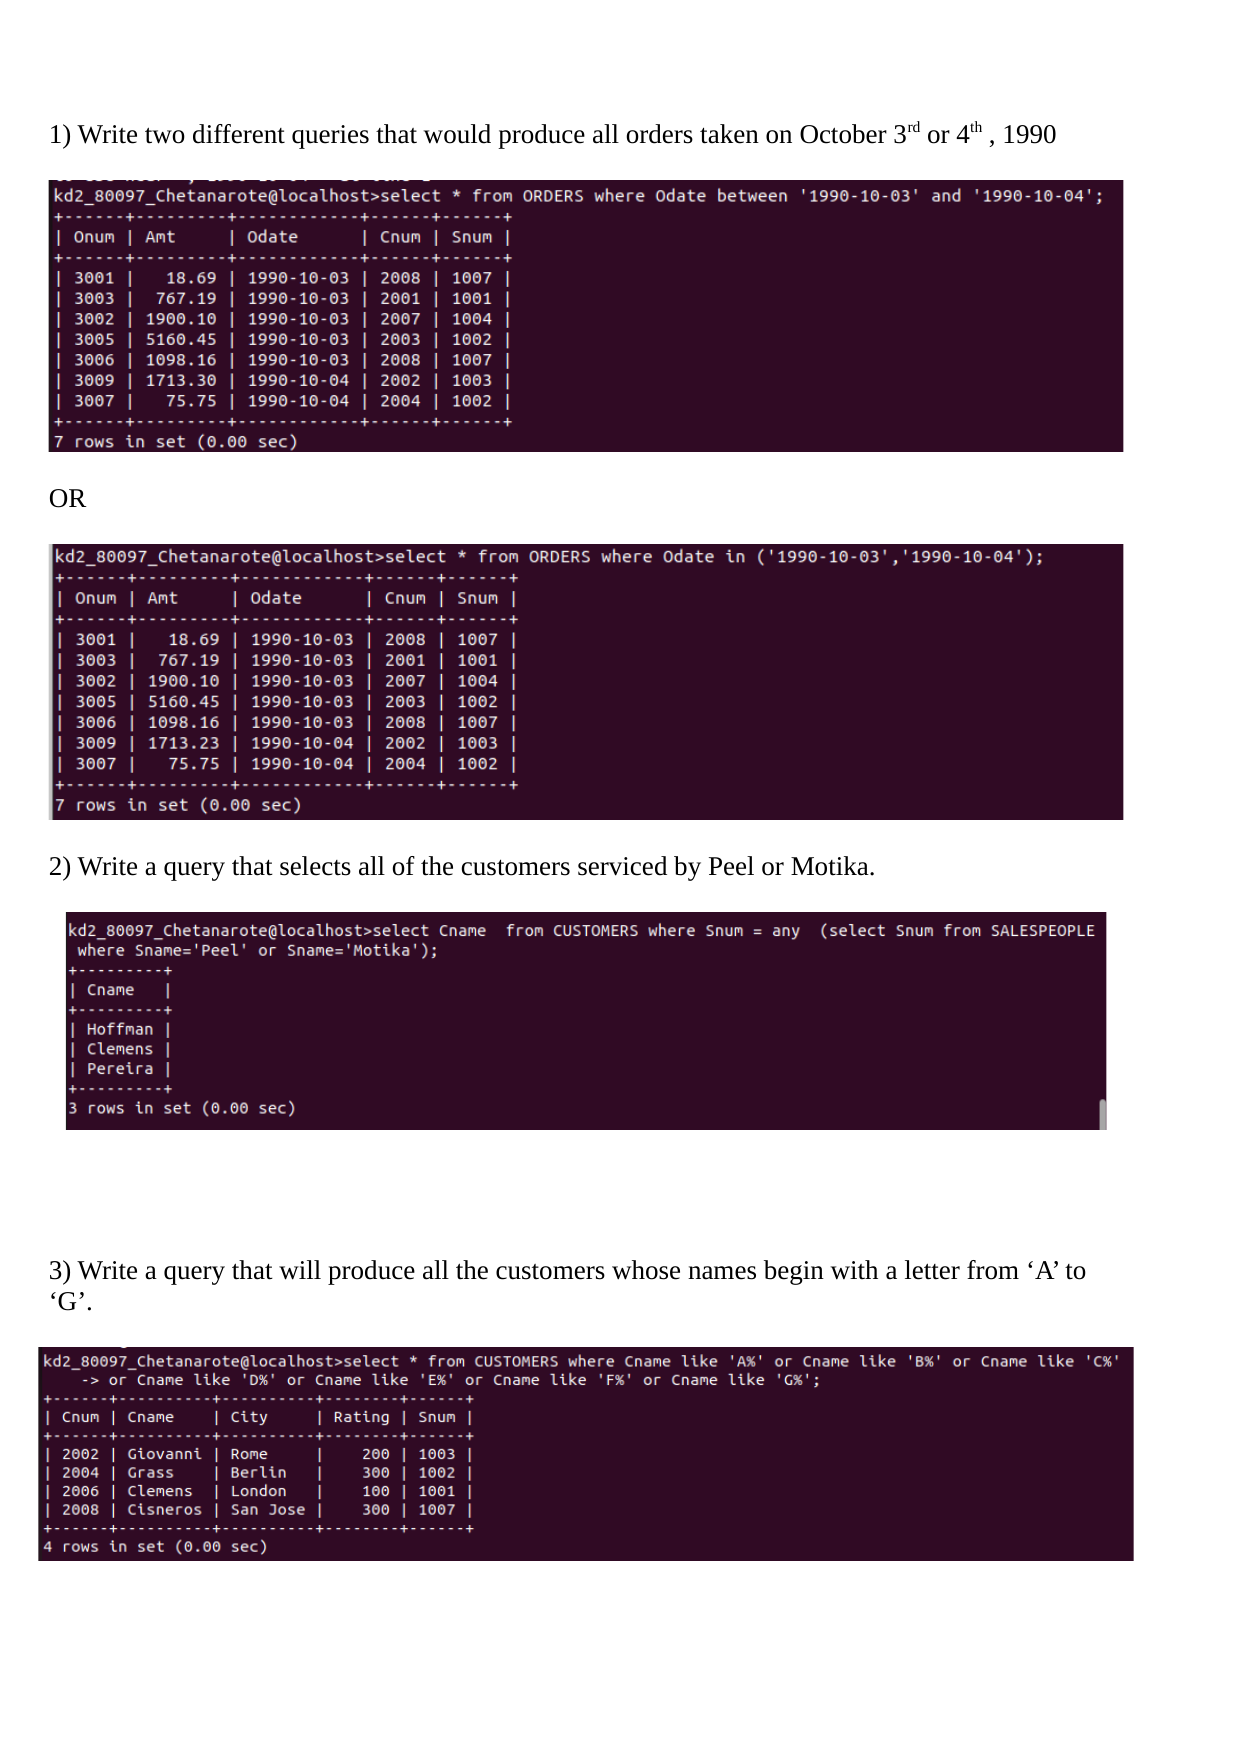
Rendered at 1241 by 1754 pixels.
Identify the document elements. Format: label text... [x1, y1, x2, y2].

text 1) Write two different queries that would produce all orders taken on October 3rd or 4th , 1990 [48, 118, 1123, 149]
text OR [48, 482, 1123, 513]
picture [48, 180, 1124, 452]
picture [65, 912, 1107, 1130]
text 2) Write a query that selects all of the customers serviced by Peel or Motika. [48, 850, 1123, 882]
picture [38, 1347, 1134, 1561]
picture [48, 544, 1124, 820]
text 3) Write a query that will produce all the customers whose names begin with a letter from ‘A’ to ‘G’. [48, 1254, 1123, 1316]
